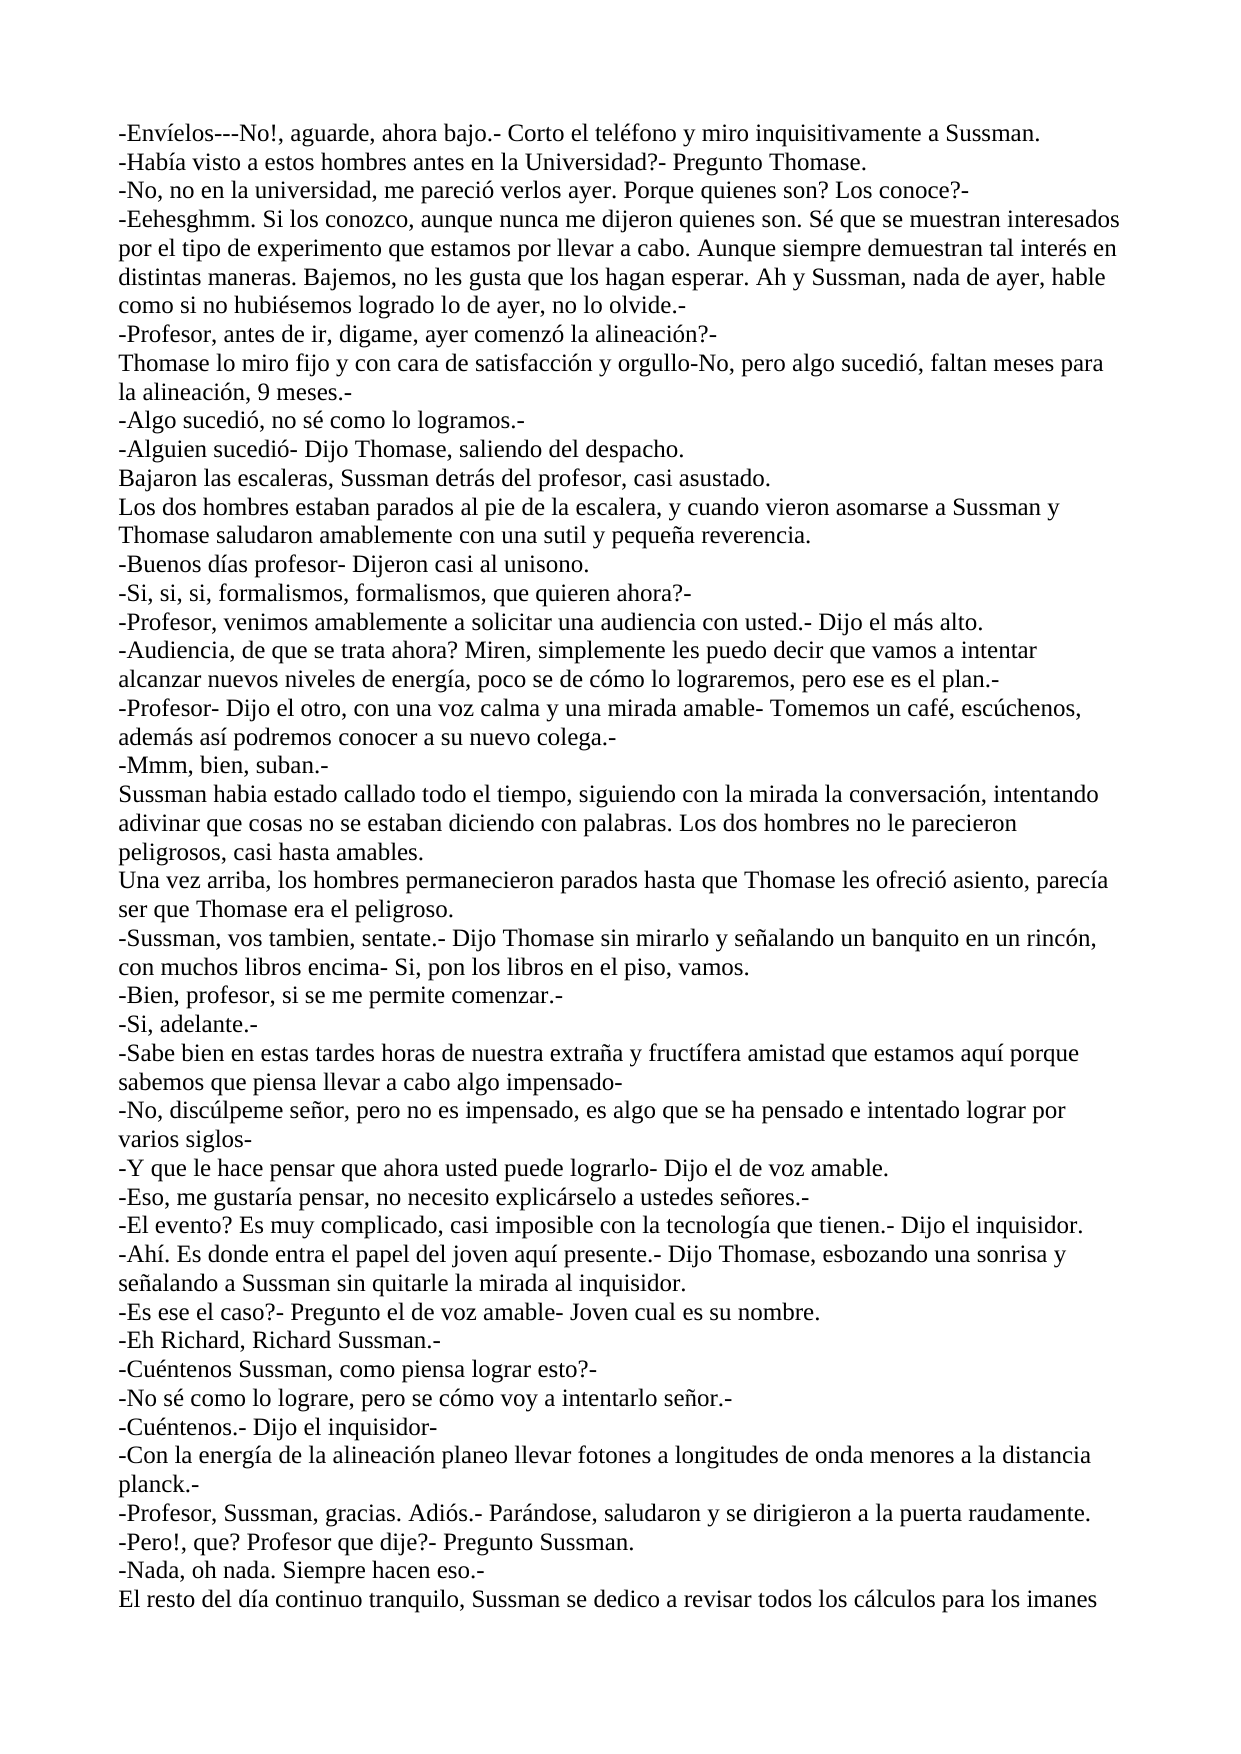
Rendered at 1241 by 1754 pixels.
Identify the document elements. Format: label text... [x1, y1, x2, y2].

text -Es ese el caso?- Pregunto el de voz amable- Joven cual es su nombre. [118, 1297, 1122, 1326]
text -Había visto a estos hombres antes en la Universidad?- Pregunto Thomase. [118, 147, 1122, 176]
text Una vez arriba, los hombres permanecieron parados hasta que Thomase les ofreció asiento, parecía ser que Thomase era el peligroso. [118, 866, 1122, 923]
text -No, discúlpeme señor, pero no es impensado, es algo que se ha pensado e intentado lograr por varios siglos- [118, 1096, 1122, 1153]
text -Eehesghmm. Si los conozco, aunque nunca me dijeron quienes son. Sé que se muestran interesados por el tipo de experimento que estamos por llevar a cabo. Aunque siempre demuestran tal interés en distintas maneras. Bajemos, no les gusta que los hagan esperar. Ah y Sussman, nada de ayer, hable como si no hubiésemos logrado lo de ayer, no lo olvide.- [118, 204, 1122, 319]
text El resto del día continuo tranquilo, Sussman se dedico a revisar todos los cálculos para los imanes [118, 1584, 1122, 1613]
text -Profesor- Dijo el otro, con una voz calma y una mirada amable- Tomemos un café, escúchenos, además así podremos conocer a su nuevo colega.- [118, 693, 1122, 751]
text -Sussman, vos tambien, sentate.- Dijo Thomase sin mirarlo y señalando un banquito en un rincón, con muchos libros encima- Si, pon los libros en el piso, vamos. [118, 923, 1122, 981]
text -Profesor, venimos amablemente a solicitar una audiencia con usted.- Dijo el más alto. [118, 607, 1122, 636]
text -Alguien sucedió- Dijo Thomase, saliendo del despacho. [118, 434, 1122, 463]
text -Buenos días profesor- Dijeron casi al unisono. [118, 549, 1122, 578]
text Bajaron las escaleras, Sussman detrás del profesor, casi asustado. [118, 463, 1122, 492]
text -Bien, profesor, si se me permite comenzar.- [118, 981, 1122, 1009]
text -Audiencia, de que se trata ahora? Miren, simplemente les puedo decir que vamos a intentar alcanzar nuevos niveles de energía, poco se de cómo lo lograremos, pero ese es el plan.- [118, 636, 1122, 693]
text Thomase lo miro fijo y con cara de satisfacción y orgullo-No, pero algo sucedió, faltan meses para la alineación, 9 meses.- [118, 348, 1122, 406]
text -Cuéntenos.- Dijo el inquisidor- [118, 1412, 1122, 1441]
text -Eso, me gustaría pensar, no necesito explicárselo a ustedes señores.- [118, 1182, 1122, 1211]
text Sussman habia estado callado todo el tiempo, siguiendo con la mirada la conversación, intentando adivinar que cosas no se estaban diciendo con palabras. Los dos hombres no le parecieron peligrosos, casi hasta amables. [118, 779, 1122, 866]
text -Profesor, antes de ir, digame, ayer comenzó la alineación?- [118, 319, 1122, 348]
text -Si, adelante.- [118, 1009, 1122, 1038]
text Los dos hombres estaban parados al pie de la escalera, y cuando vieron asomarse a Sussman y Thomase saludaron amablemente con una sutil y pequeña reverencia. [118, 492, 1122, 549]
text -No, no en la universidad, me pareció verlos ayer. Porque quienes son? Los conoce?- [118, 176, 1122, 204]
text -Cuéntenos Sussman, como piensa lograr esto?- [118, 1354, 1122, 1383]
text -Algo sucedió, no sé como lo logramos.- [118, 406, 1122, 434]
text -Y que le hace pensar que ahora usted puede lograrlo- Dijo el de voz amable. [118, 1153, 1122, 1182]
text -Si, si, si, formalismos, formalismos, que quieren ahora?- [118, 578, 1122, 607]
text -Mmm, bien, suban.- [118, 751, 1122, 779]
text -Profesor, Sussman, gracias. Adiós.- Parándose, saludaron y se dirigieron a la puerta raudamente. [118, 1498, 1122, 1527]
text -Pero!, que? Profesor que dije?- Pregunto Sussman. [118, 1527, 1122, 1556]
text -Nada, oh nada. Siempre hacen eso.- [118, 1556, 1122, 1584]
text -Con la energía de la alineación planeo llevar fotones a longitudes de onda menores a la distancia planck.- [118, 1441, 1122, 1498]
text -No sé como lo lograre, pero se cómo voy a intentarlo señor.- [118, 1383, 1122, 1412]
text -Sabe bien en estas tardes horas de nuestra extraña y fructífera amistad que estamos aquí porque sabemos que piensa llevar a cabo algo impensado- [118, 1038, 1122, 1096]
text -Ahí. Es donde entra el papel del joven aquí presente.- Dijo Thomase, esbozando una sonrisa y señalando a Sussman sin quitarle la mirada al inquisidor. [118, 1239, 1122, 1297]
text -El evento? Es muy complicado, casi imposible con la tecnología que tienen.- Dijo el inquisidor. [118, 1211, 1122, 1239]
text -Eh Richard, Richard Sussman.- [118, 1326, 1122, 1354]
text -Envíelos---No!, aguarde, ahora bajo.- Corto el teléfono y miro inquisitivamente a Sussman. [118, 118, 1122, 147]
